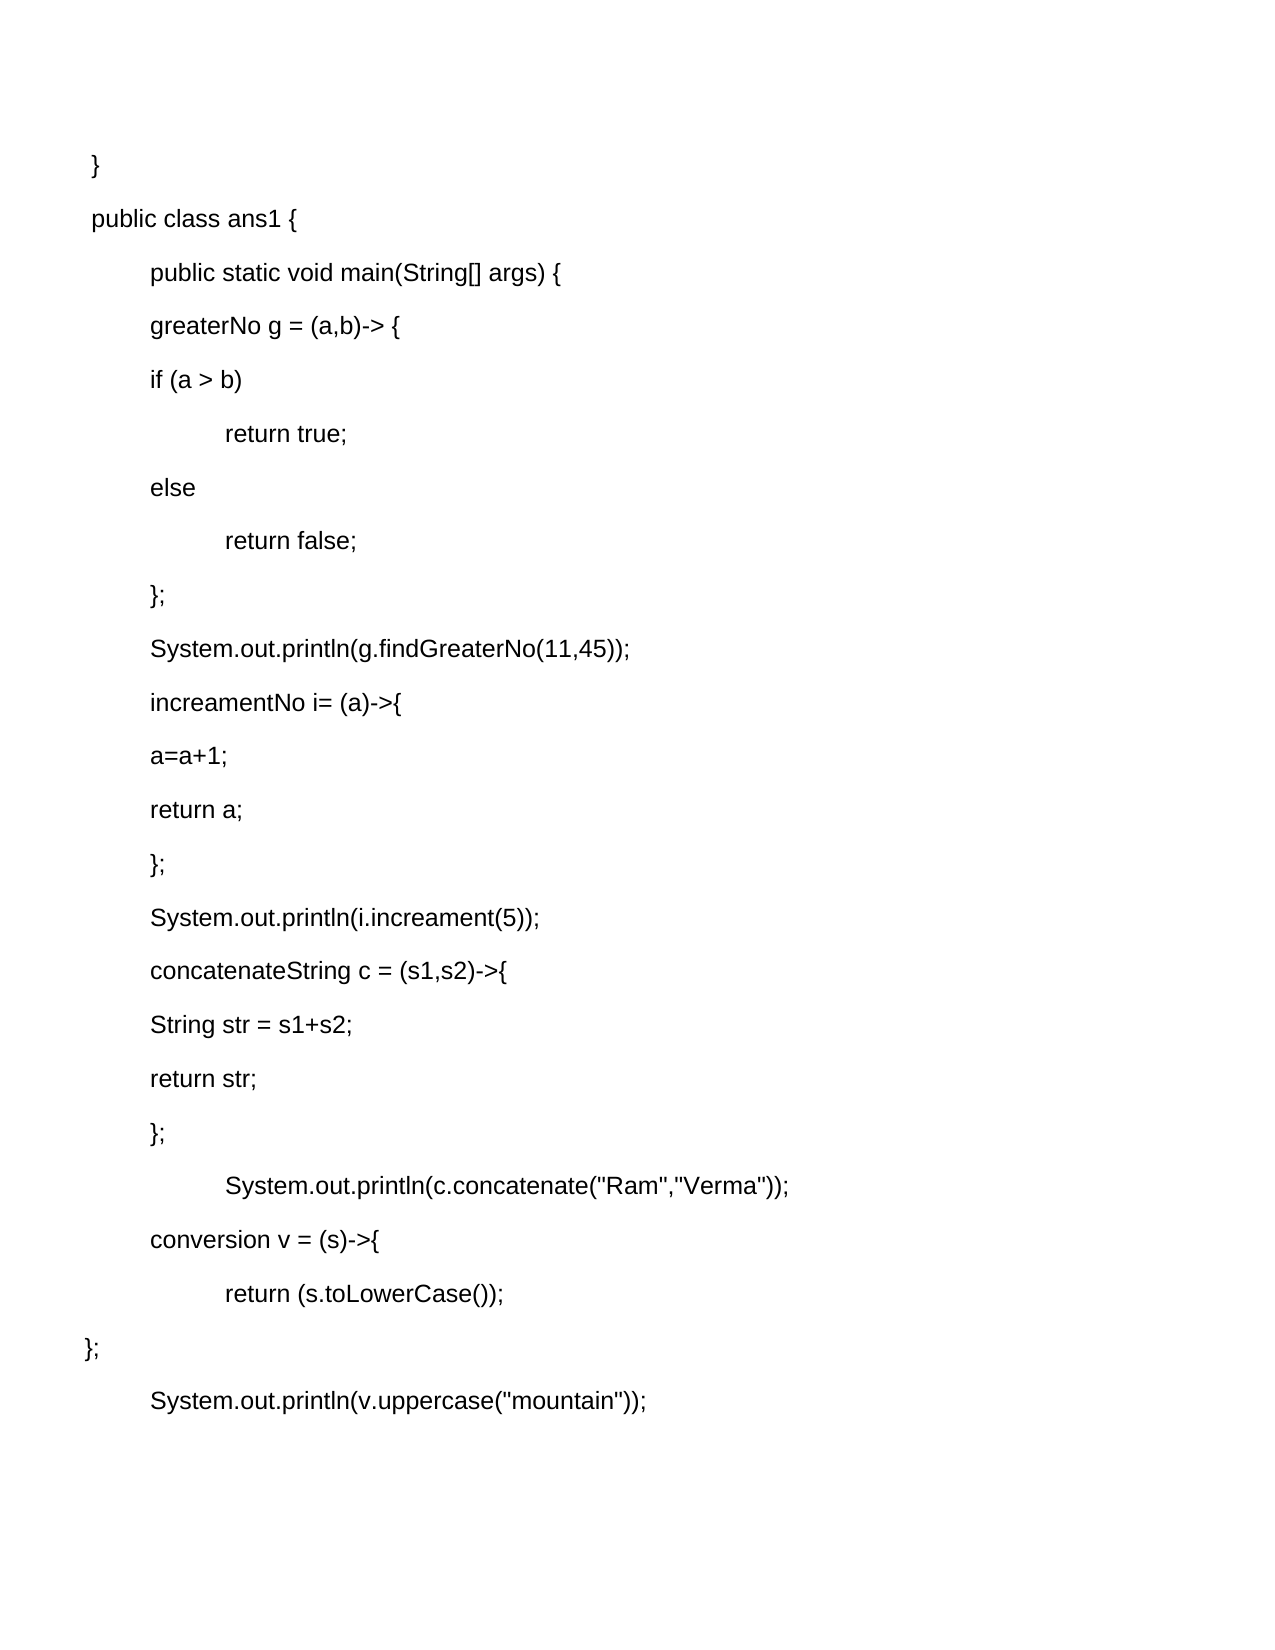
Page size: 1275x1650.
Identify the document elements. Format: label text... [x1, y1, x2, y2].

text return (s.toLowerCase()); [84, 1279, 1125, 1307]
text return true; [84, 419, 1125, 447]
text concatenateString c = (s1,s2)->{ [84, 956, 1125, 985]
text a=a+1; [84, 741, 1125, 770]
text String str = s1+s2; [84, 1010, 1125, 1039]
text greaterNo g = (a,b)-> { [84, 311, 1125, 340]
text System.out.println(g.findGreaterNo(11,45)); [84, 634, 1125, 662]
text System.out.println(v.uppercase("mountain")); [84, 1386, 1125, 1415]
text increamentNo i= (a)->{ [84, 687, 1125, 716]
text }; [84, 580, 1125, 609]
text System.out.println(i.increament(5)); [84, 902, 1125, 931]
text }; [84, 849, 1125, 877]
text }; [84, 1117, 1125, 1146]
text public class ans1 { [84, 204, 1125, 232]
text else [84, 472, 1125, 501]
text }; [84, 1332, 1125, 1361]
text conversion v = (s)->{ [84, 1225, 1125, 1254]
text return false; [84, 526, 1125, 555]
text System.out.println(c.concatenate("Ram","Verma")); [84, 1171, 1125, 1200]
text return str; [84, 1064, 1125, 1092]
text if (a > b) [84, 365, 1125, 394]
text return a; [84, 795, 1125, 824]
text } [84, 150, 1125, 179]
text public static void main(String[] args) { [84, 257, 1125, 286]
